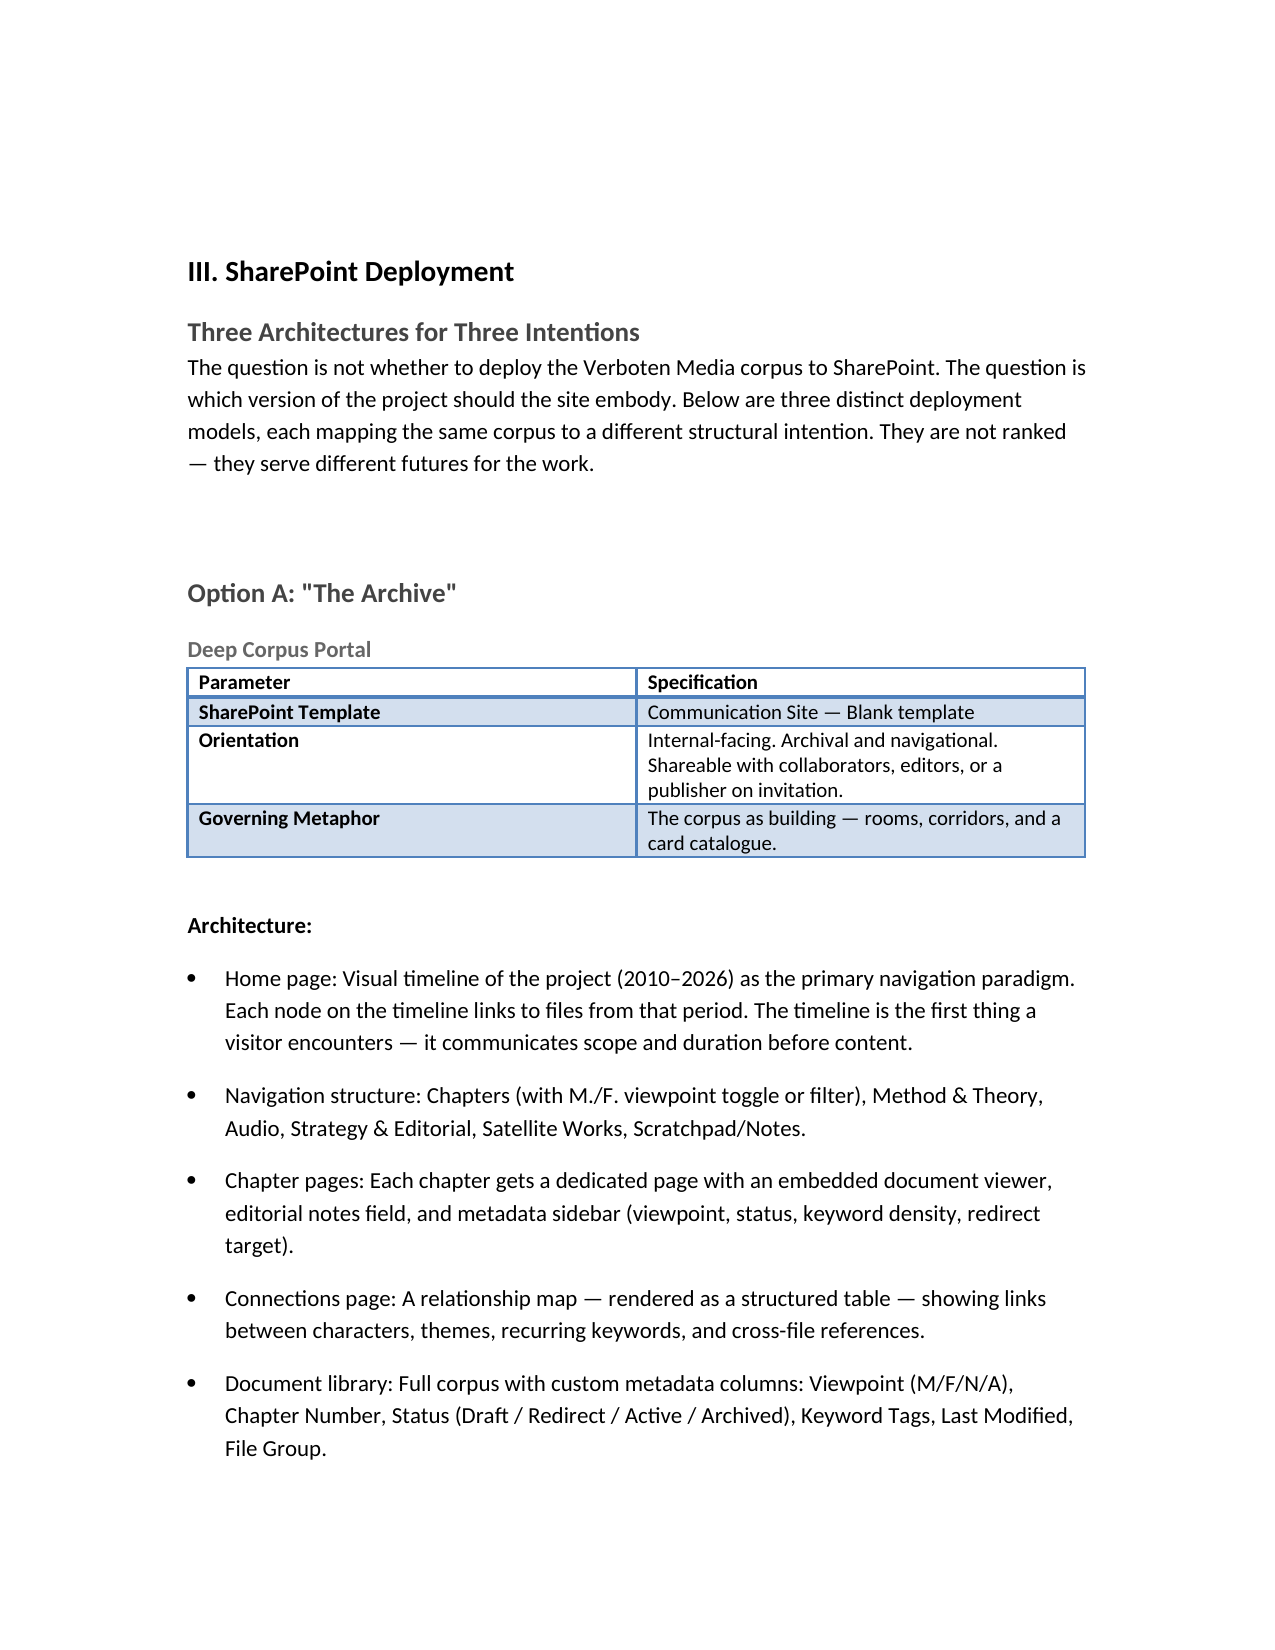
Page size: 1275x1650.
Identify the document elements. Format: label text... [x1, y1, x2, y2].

table_cell Orientation [189, 727, 635, 803]
table_header Parameter [189, 669, 635, 694]
text Architecture: [187, 911, 1087, 939]
subtitle Three Architectures for Three Intentions [187, 315, 1087, 348]
table_cell The corpus as building — rooms, corridors, and a card catalogue. [638, 805, 1084, 856]
list Chapter pages: Each chapter gets a dedicated page with an embedded document viewer, editorial notes field, and metadata sidebar (viewpoint, status, keyword density, redirect target). [187, 1167, 1087, 1259]
text The question is not whether to deploy the Verboten Media corpus to SharePoint. The question is which version of the project should the site embody. Below are three distinct deployment models, each mapping the same corpus to a different structural intention. They are not ranked — they serve different futures for the work. [187, 353, 1087, 477]
subtitle III. SharePoint Deployment [187, 253, 1087, 289]
list Home page: Visual timeline of the project (2010–2026) as the primary navigation paradigm. Each node on the timeline links to files from that period. The timeline is the first thing a visitor encounters — it communicates scope and duration before content. [187, 964, 1087, 1056]
table_cell Internal-facing. Archival and navigational. Shareable with collaborators, editors, or a publisher on invitation. [638, 727, 1084, 803]
list Document library: Full corpus with custom metadata columns: Viewpoint (M/F/N/A), Chapter Number, Status (Draft / Redirect / Active / Archived), Keyword Tags, Last Modified, File Group. [187, 1369, 1087, 1462]
table_cell Communication Site — Blank template [638, 699, 1084, 725]
subtitle Deep Corpus Portal [187, 635, 1087, 663]
list Connections page: A relationship map — rendered as a structured table — showing links between characters, themes, recurring keywords, and cross-file references. [187, 1284, 1087, 1344]
table_cell SharePoint Template [189, 699, 635, 725]
subtitle Option A: "The Archive" [187, 576, 1087, 609]
list Navigation structure: Chapters (with M./F. viewpoint toggle or filter), Method & Theory, Audio, Strategy & Editorial, Satellite Works, Scratchpad/Notes. [187, 1081, 1087, 1142]
table_cell Governing Metaphor [189, 805, 635, 856]
table_header Specification [638, 669, 1084, 694]
